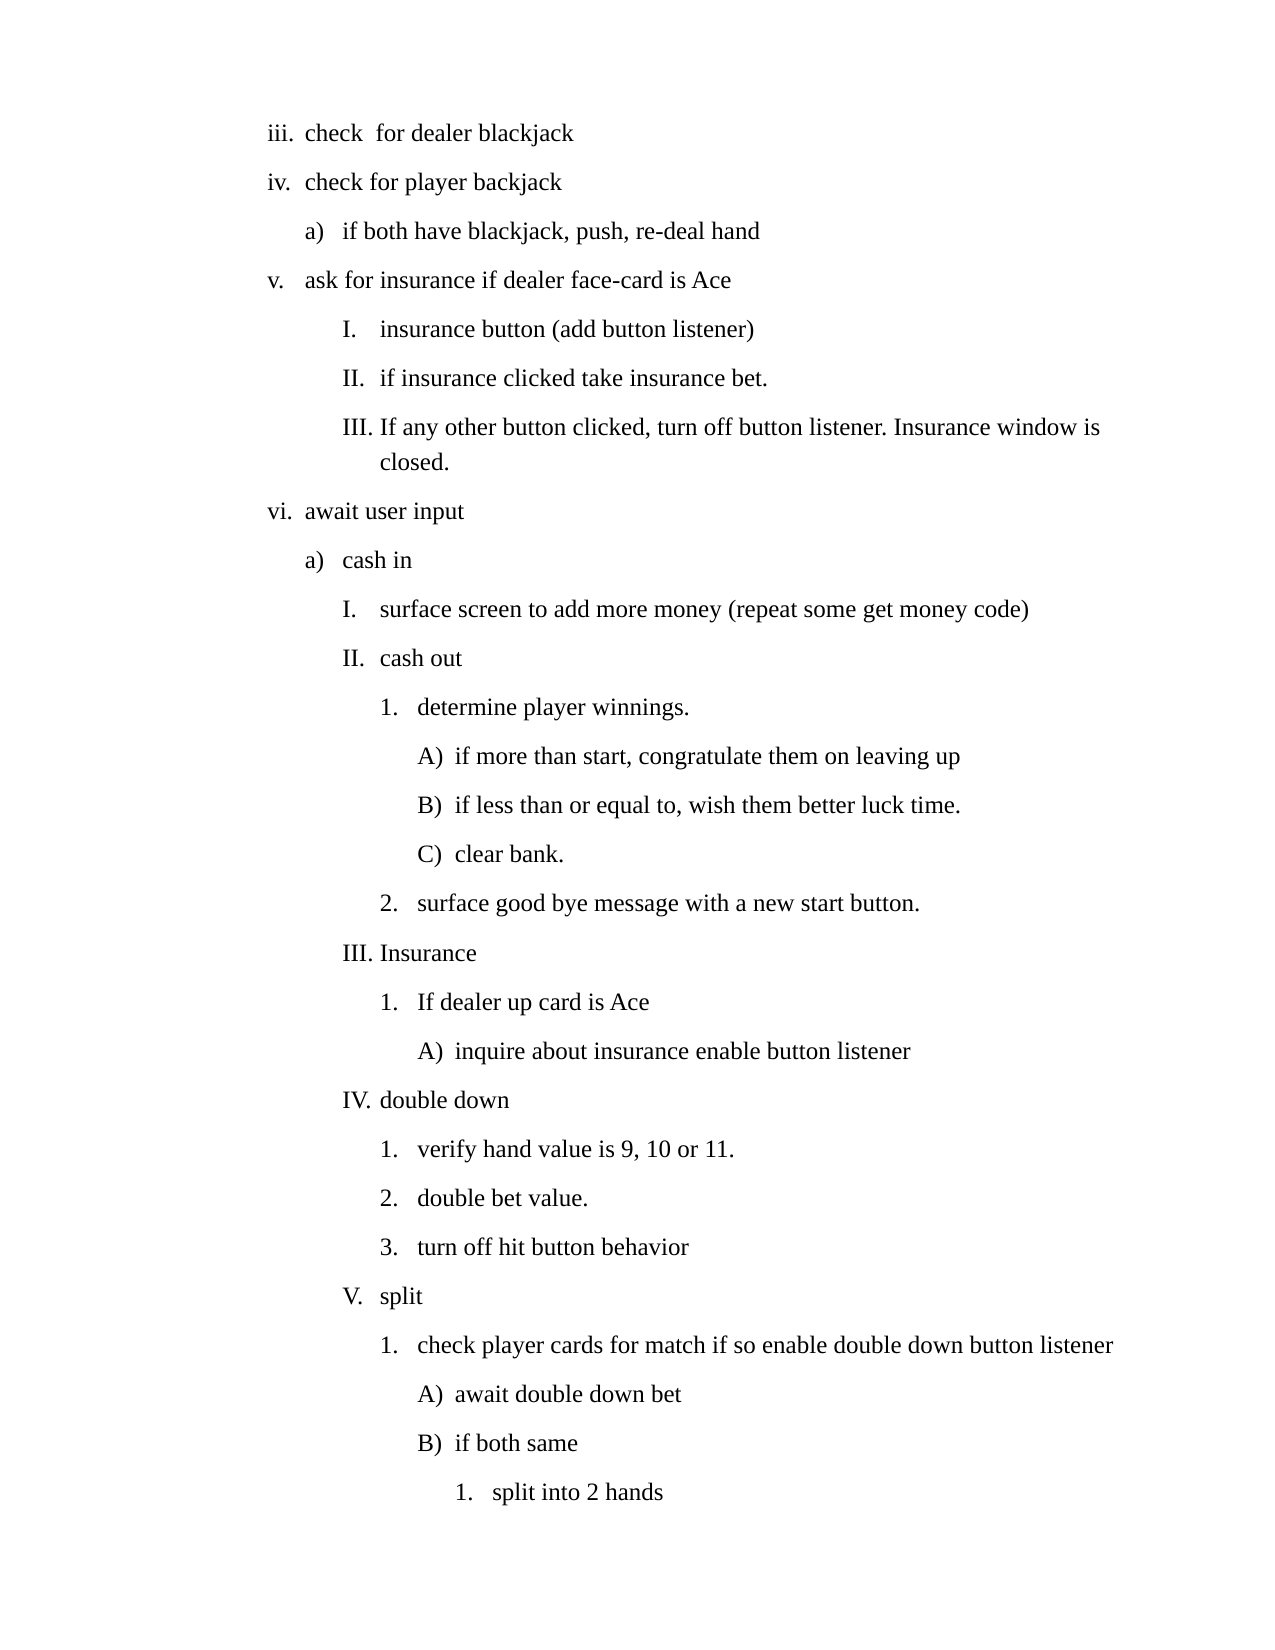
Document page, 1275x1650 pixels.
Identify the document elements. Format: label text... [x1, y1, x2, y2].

list await double down bet [417, 1379, 1157, 1408]
list insurance button (add button listener) [342, 314, 1157, 343]
list check for player backjack [267, 167, 1157, 196]
list surface screen to add more money (repeat some get money code) [342, 594, 1157, 623]
list double down [342, 1085, 1157, 1113]
list if less than or equal to, wish them better luck time. [417, 790, 1157, 819]
list clear bank. [417, 839, 1157, 868]
list if insurance clicked take insurance bet. [342, 363, 1157, 392]
list split [342, 1281, 1157, 1310]
list inquire about insurance enable button listener [417, 1036, 1157, 1064]
list if both have blackjack, push, re-deal hand [304, 216, 1157, 245]
list verify hand value is 9, 10 or 11. [379, 1134, 1157, 1163]
list await user input [267, 496, 1157, 525]
list If any other button clicked, turn off button listener. Insurance window is closed. [342, 412, 1157, 476]
list surface good bye message with a new start button. [379, 888, 1157, 917]
list if more than start, congratulate them on leaving up [417, 741, 1157, 770]
list double bet value. [379, 1183, 1157, 1212]
list turn off hit button behavior [379, 1232, 1157, 1261]
list cash out [342, 643, 1157, 672]
list check for dealer blackjack [267, 118, 1157, 147]
list check player cards for match if so enable double down button listener [379, 1330, 1157, 1359]
list if both same [417, 1428, 1157, 1457]
list split into 2 hands [454, 1477, 1157, 1506]
list If dealer up card is Ace [379, 987, 1157, 1015]
list cash in [304, 545, 1157, 574]
list ask for insurance if dealer face-card is Ace [267, 265, 1157, 294]
list determine player winnings. [379, 692, 1157, 721]
list Insurance [342, 938, 1157, 966]
